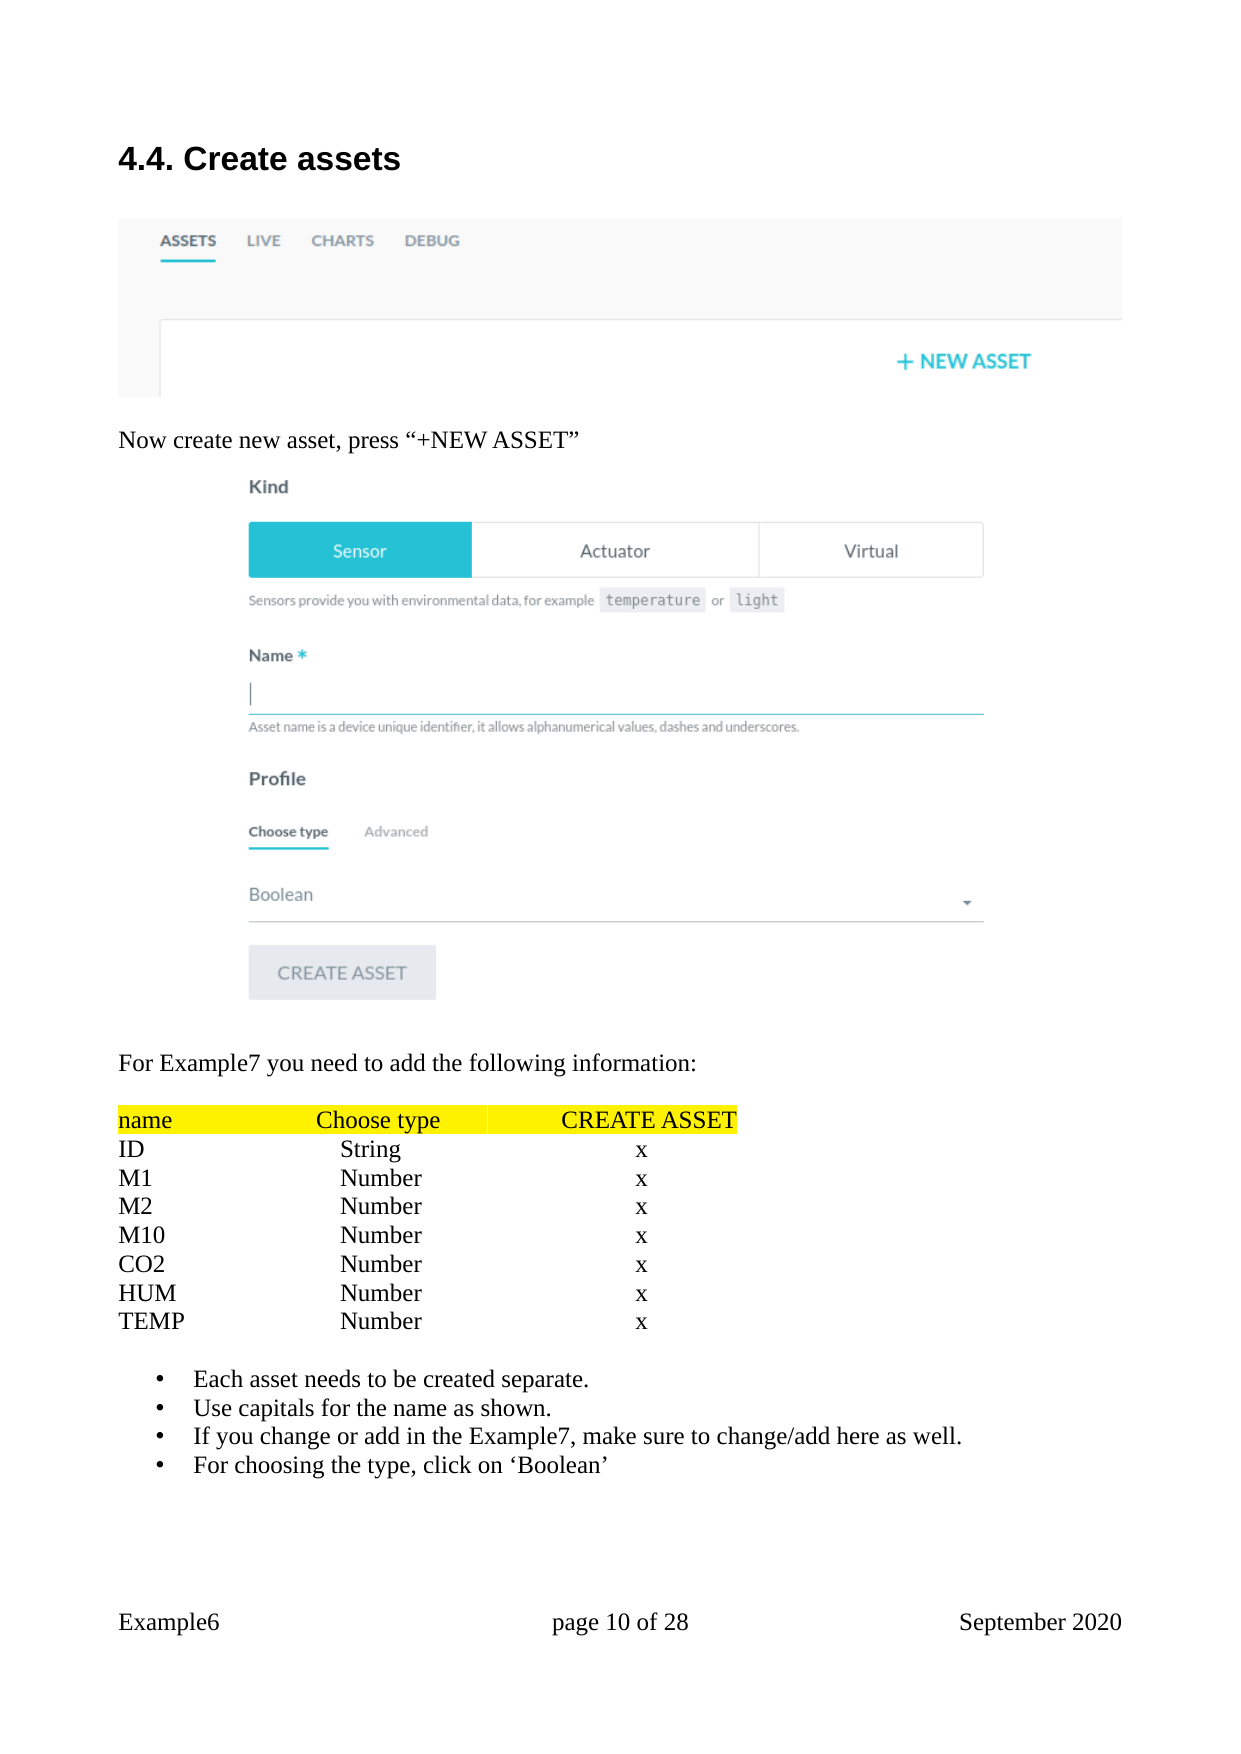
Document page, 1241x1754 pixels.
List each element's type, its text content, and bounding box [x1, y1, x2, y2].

text For Example7 you need to add the following information: [118, 1048, 1122, 1076]
text Now create new asset, press “+NEW ASSET” [118, 426, 1122, 454]
picture [118, 218, 1123, 397]
text CO2 Number x [118, 1249, 1122, 1278]
text ID String x [118, 1134, 1122, 1163]
text M2 Number x [118, 1191, 1122, 1220]
list If you change or add in the Example7, make sure to change/add here as well. [156, 1421, 1122, 1450]
text M1 Number x [118, 1163, 1122, 1191]
text name Choose type CREATE ASSET [118, 1105, 1122, 1134]
text HUM Number x [118, 1278, 1122, 1306]
list Use capitals for the name as shown. [156, 1393, 1122, 1421]
subtitle 4.4. Create assets [118, 139, 1122, 178]
text M10 Number x [118, 1220, 1122, 1249]
list For choosing the type, click on ‘Boolean’ [156, 1450, 1122, 1479]
picture [219, 454, 1021, 1019]
text TEMP Number x [118, 1306, 1122, 1335]
list Each asset needs to be created separate. [156, 1364, 1122, 1393]
